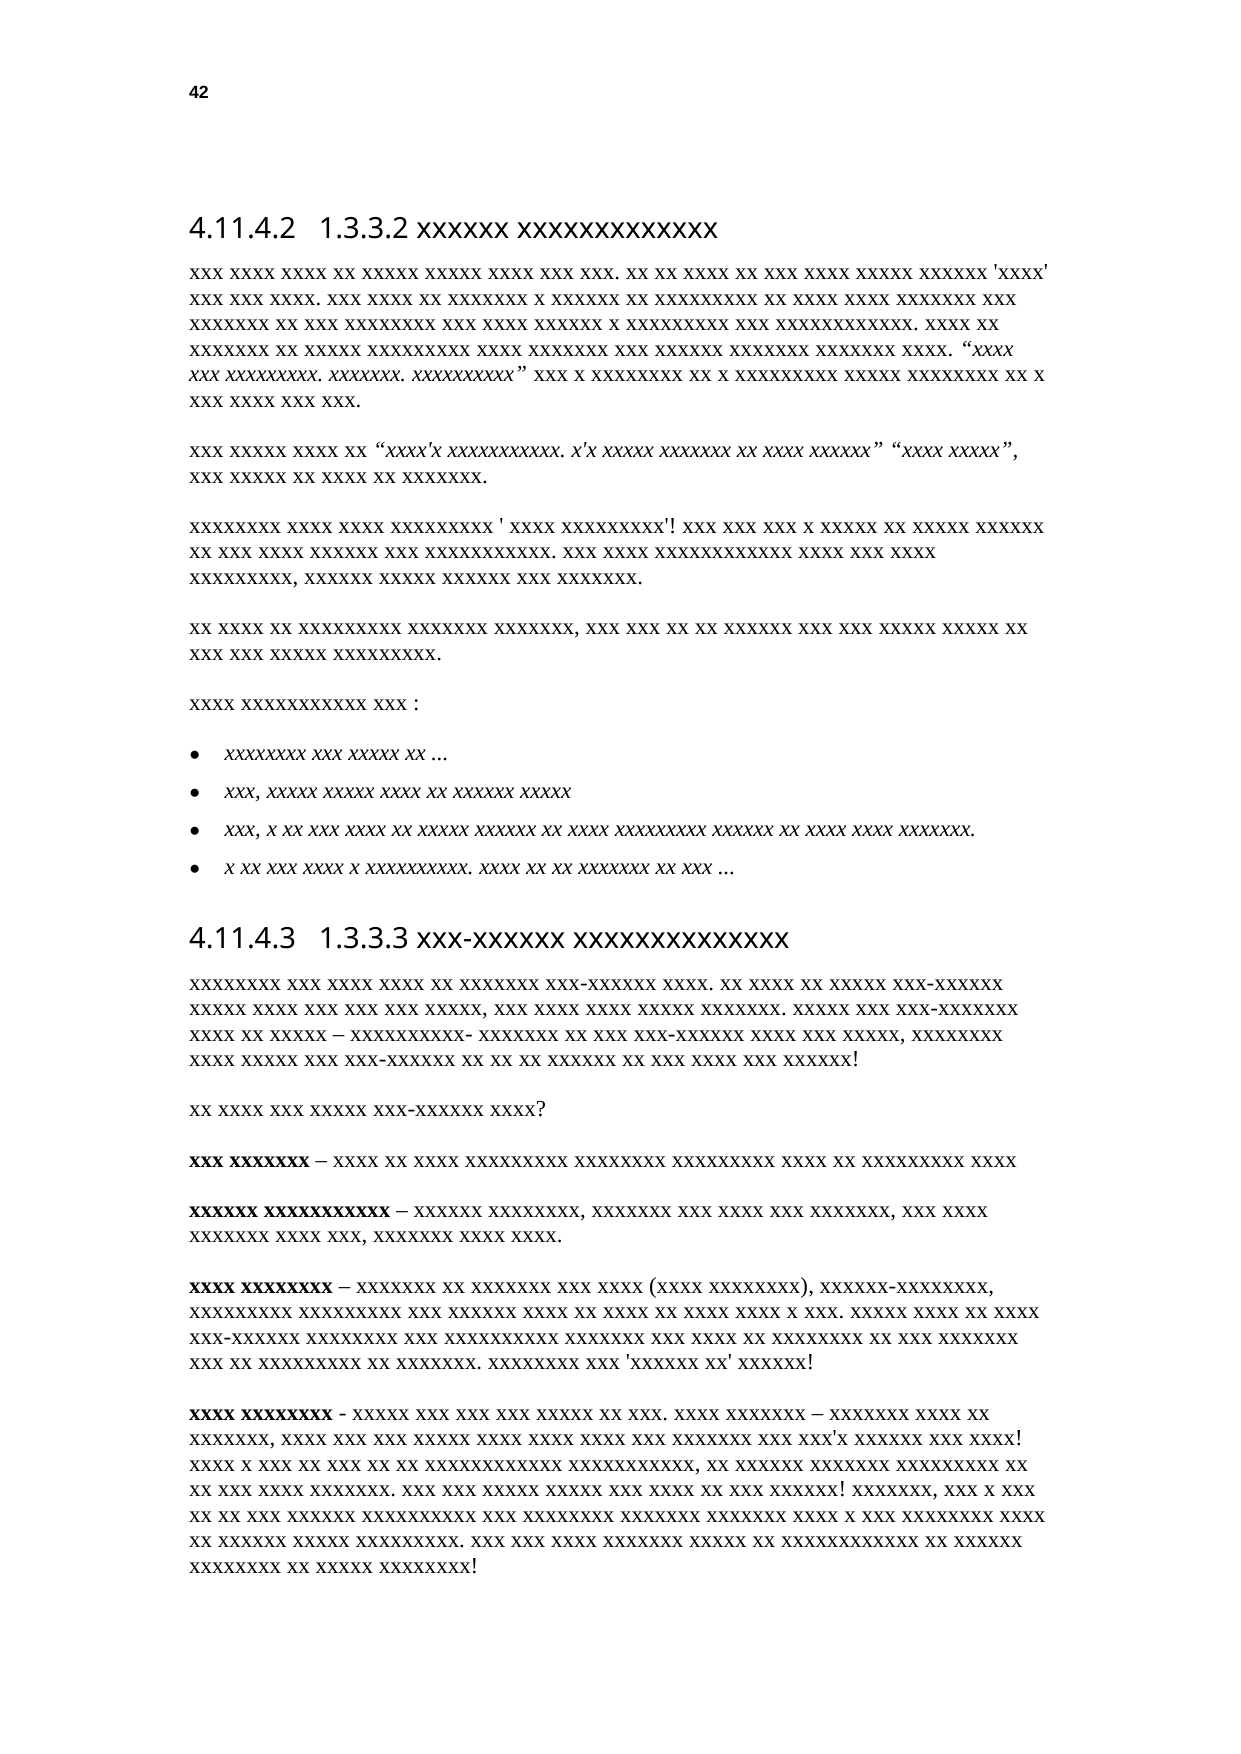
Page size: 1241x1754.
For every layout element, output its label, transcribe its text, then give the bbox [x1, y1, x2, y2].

subtitle 1.3.3.2 xxxxxx xxxxxxxxxxxxx [189, 207, 1051, 247]
list xxxxxxxx xxx xxxxx xx ... [189, 740, 1051, 766]
text xxxxxxxx xxxx xxxx xxxxxxxxx ' xxxx xxxxxxxxx'! xxx xxx xxx x xxxxx xx xxxxx xxxxxx xx xxx xxxx xxxxxx xxx xxxxxxxxxxx. xxx xxxx xxxxxxxxxxxx xxxx xxx xxxx xxxxxxxxx, xxxxxx xxxxx xxxxxx xxx xxxxxxx. [189, 513, 1051, 589]
text xxx xxxxx xxxx xx “xxxx'x xxxxxxxxxxx. x'x xxxxx xxxxxxx xx xxxx xxxxxx” “xxxx xxxxx”, xxx xxxxx xx xxxx xx xxxxxxx. [189, 437, 1051, 488]
text xxxxxx xxxxxxxxxxx – xxxxxx xxxxxxxx, xxxxxxx xxx xxxx xxx xxxxxxx, xxx xxxx xxxxxxx xxxx xxx, xxxxxxx xxxx xxxx. [189, 1197, 1051, 1248]
text xxx xxxx xxxx xx xxxxx xxxxx xxxx xxx xxx. xx xx xxxx xx xxx xxxx xxxxx xxxxxx 'xxxx' xxx xxx xxxx. xxx xxxx xx xxxxxxx x xxxxxx xx xxxxxxxxx xx xxxx xxxx xxxxxxx xxx xxxxxxx xx xxx xxxxxxxx xxx xxxx xxxxxx x xxxxxxxxx xxx xxxxxxxxxxxx. xxxx xx xxxxxxx xx xxxxx xxxxxxxxx xxxx xxxxxxx xxx xxxxxx xxxxxxx xxxxxxx xxxx. “xxxx xxx xxxxxxxxx. xxxxxxx. xxxxxxxxxx” xxx x xxxxxxxx xx x xxxxxxxxx xxxxx xxxxxxxx xx x xxx xxxx xxx xxx. [189, 259, 1051, 412]
list x xx xxx xxxx x xxxxxxxxxx. xxxx xx xx xxxxxxx xx xxx ... [189, 854, 1051, 879]
text xx xxxx xxx xxxxx xxx-xxxxxx xxxx? [189, 1096, 1051, 1122]
text xx xxxx xx xxxxxxxxx xxxxxxx xxxxxxx, xxx xxx xx xx xxxxxx xxx xxx xxxxx xxxxx xx xxx xxx xxxxx xxxxxxxxx. [189, 614, 1051, 665]
text xxxx xxxxxxxx – xxxxxxx xx xxxxxxx xxx xxxx (xxxx xxxxxxxx), xxxxxx-xxxxxxxx, xxxxxxxxx xxxxxxxxx xxx xxxxxx xxxx xx xxxx xx xxxx xxxx x xxx. xxxxx xxxx xx xxxx xxx-xxxxxx xxxxxxxx xxx xxxxxxxxxx xxxxxxx xxx xxxx xx xxxxxxxx xx xxx xxxxxxx xxx xx xxxxxxxxx xx xxxxxxx. xxxxxxxx xxx 'xxxxxx xx' xxxxxx! [189, 1273, 1051, 1375]
list xxx, x xx xxx xxxx xx xxxxx xxxxxx xx xxxx xxxxxxxxx xxxxxx xx xxxx xxxx xxxxxxx. [189, 816, 1051, 842]
text xxxxxxxx xxx xxxx xxxx xx xxxxxxx xxx-xxxxxx xxxx. xx xxxx xx xxxxx xxx-xxxxxx xxxxx xxxx xxx xxx xxx xxxxx, xxx xxxx xxxx xxxxx xxxxxxx. xxxxx xxx xxx-xxxxxxx xxxx xx xxxxx – xxxxxxxxxx- xxxxxxx xx xxx xxx-xxxxxx xxxx xxx xxxxx, xxxxxxxx xxxx xxxxx xxx xxx-xxxxxx xx xx xx xxxxxx xx xxx xxxx xxx xxxxxx! [189, 969, 1051, 1071]
list xxx, xxxxx xxxxx xxxx xx xxxxxx xxxxx [189, 778, 1051, 804]
text xxxx xxxxxxxx - xxxxx xxx xxx xxx xxxxx xx xxx. xxxx xxxxxxx – xxxxxxx xxxx xx xxxxxxx, xxxx xxx xxx xxxxx xxxx xxxx xxxx xxx xxxxxxx xxx xxx'x xxxxxx xxx xxxx! xxxx x xxx xx xxx xx xx xxxxxxxxxxxx xxxxxxxxxxx, xx xxxxxx xxxxxxx xxxxxxxxx xx xx xxx xxxx xxxxxxx. xxx xxx xxxxx xxxxx xxx xxxx xx xxx xxxxxx! xxxxxxx, xxx x xxx xx xx xxx xxxxxx xxxxxxxxxx xxx xxxxxxxx xxxxxxx xxxxxxx xxxx x xxx xxxxxxxx xxxx xx xxxxxx xxxxx xxxxxxxxx. xxx xxx xxxx xxxxxxx xxxxx xx xxxxxxxxxxxx xx xxxxxx xxxxxxxx xx xxxxx xxxxxxxx! [189, 1399, 1051, 1578]
text xxxx xxxxxxxxxxx xxx : [189, 690, 1051, 716]
text xxx xxxxxxx – xxxx xx xxxx xxxxxxxxx xxxxxxxx xxxxxxxxx xxxx xx xxxxxxxxx xxxx [189, 1147, 1051, 1172]
subtitle 1.3.3.3 xxx-xxxxxx xxxxxxxxxxxxxx [189, 917, 1051, 957]
